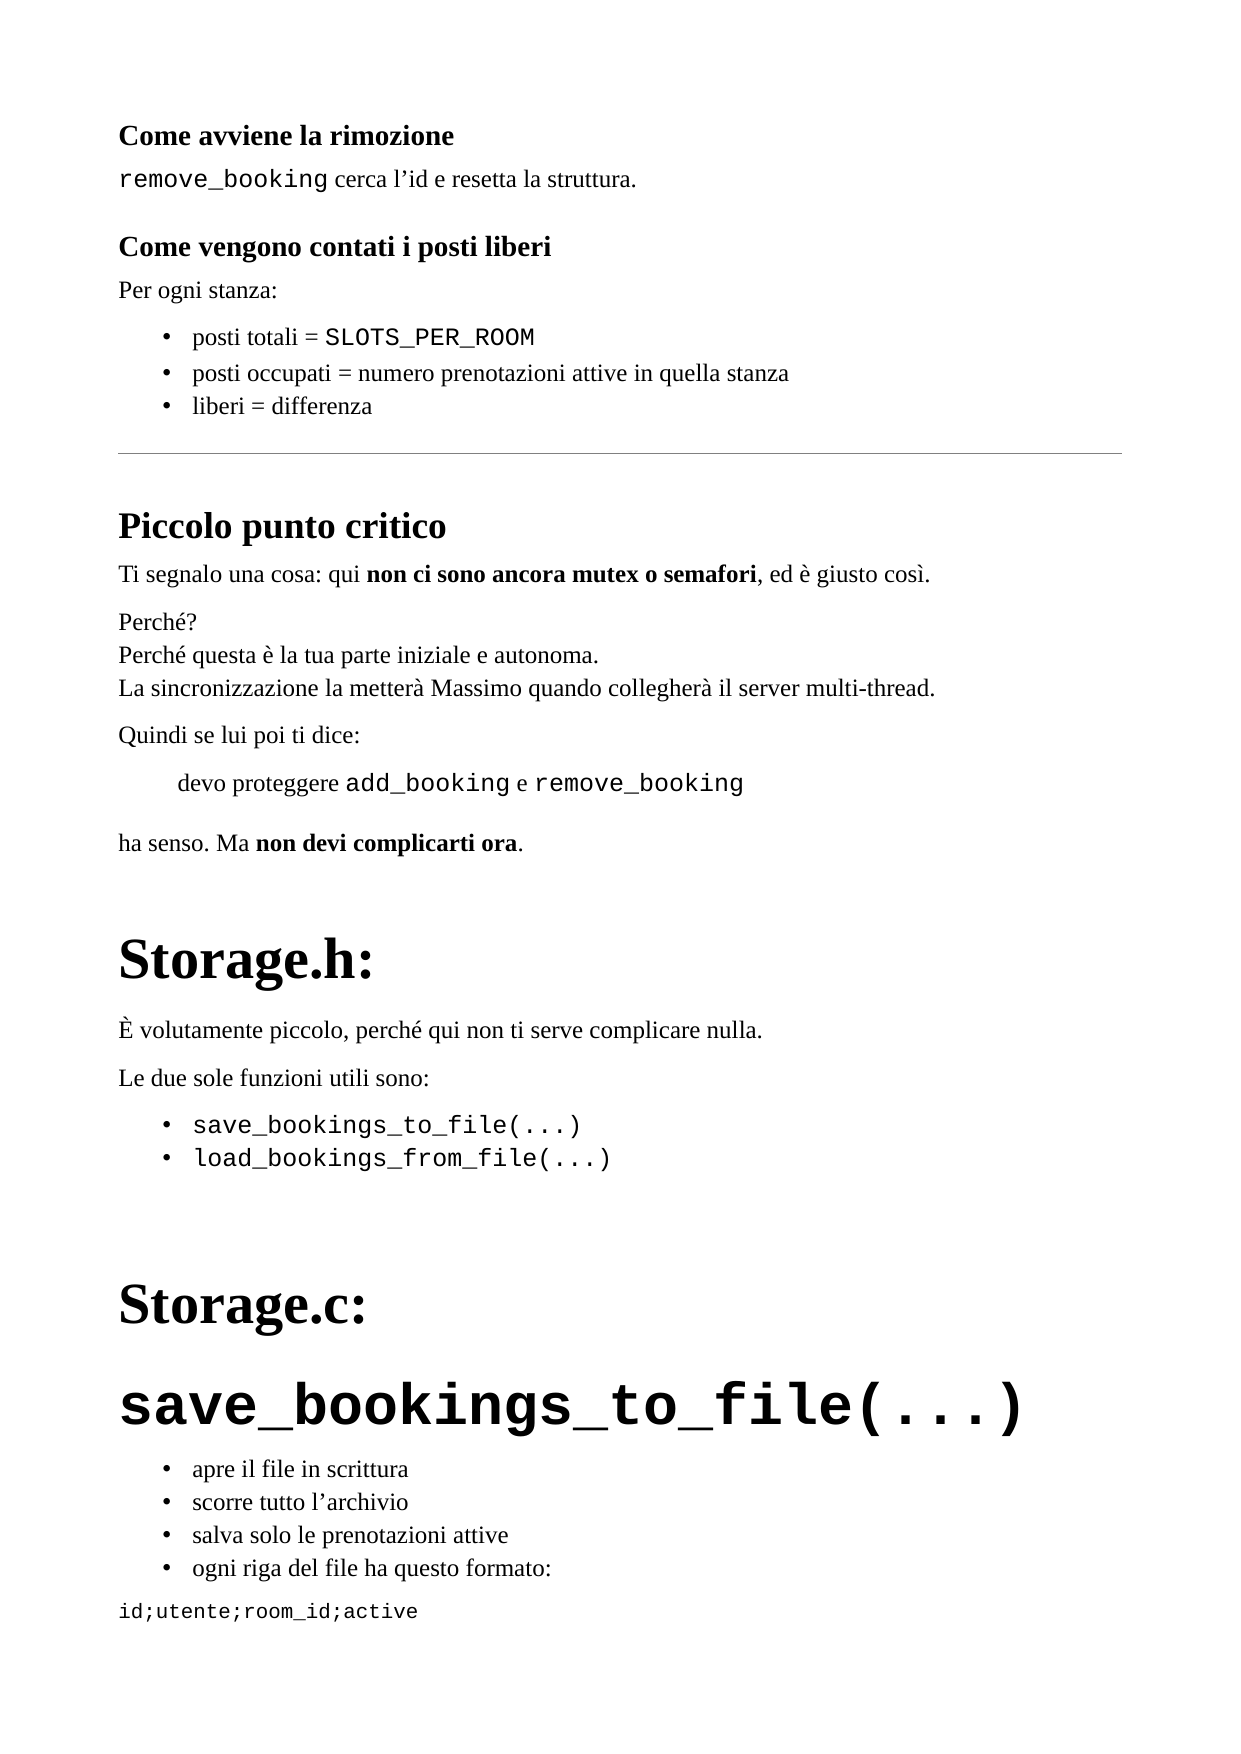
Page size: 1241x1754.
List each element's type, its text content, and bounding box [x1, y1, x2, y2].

list apre il file in scrittura [162, 1454, 1122, 1483]
list load_bookings_from_file(...) [162, 1146, 1122, 1174]
subtitle save_bookings_to_file(...) [118, 1376, 1122, 1442]
text id;utente;room_id;active [118, 1601, 1122, 1624]
text Storage.c: [118, 1269, 1122, 1336]
text Le due sole funzioni utili sono: [118, 1063, 1122, 1092]
text Quindi se lui poi ti dice: [118, 720, 1122, 749]
text È volutamente piccolo, perché qui non ti serve complicare nulla. [118, 1015, 1122, 1044]
list scorre tutto l’archivio [162, 1487, 1122, 1516]
list posti totali = SLOTS_PER_ROOM [162, 322, 1122, 353]
text devo proteggere add_booking e remove_booking [177, 768, 1063, 799]
text Storage.h: [118, 923, 1122, 991]
subtitle Piccolo punto critico [118, 503, 1122, 547]
text Perché? Perché questa è la tua parte iniziale e autonoma. La sincronizzazione la metterà Massimo quando collegherà il server multi-thread. [118, 607, 1122, 702]
subtitle Come vengono contati i posti liberi [118, 229, 1122, 262]
list ogni riga del file ha questo formato: [162, 1553, 1122, 1582]
list liberi = differenza [162, 391, 1122, 419]
list posti occupati = numero prenotazioni attive in quella stanza [162, 358, 1122, 387]
text ha senso. Ma non devi complicarti ora. [118, 828, 1122, 857]
list save_bookings_to_file(...) [162, 1110, 1122, 1141]
list salva solo le prenotazioni attive [162, 1520, 1122, 1549]
text Per ogni stanza: [118, 275, 1122, 303]
text remove_booking cerca l’id e resetta la struttura. [118, 164, 1122, 195]
subtitle Come avviene la rimozione [118, 118, 1122, 152]
text Ti segnalo una cosa: qui non ci sono ancora mutex o semafori, ed è giusto così. [118, 559, 1122, 588]
